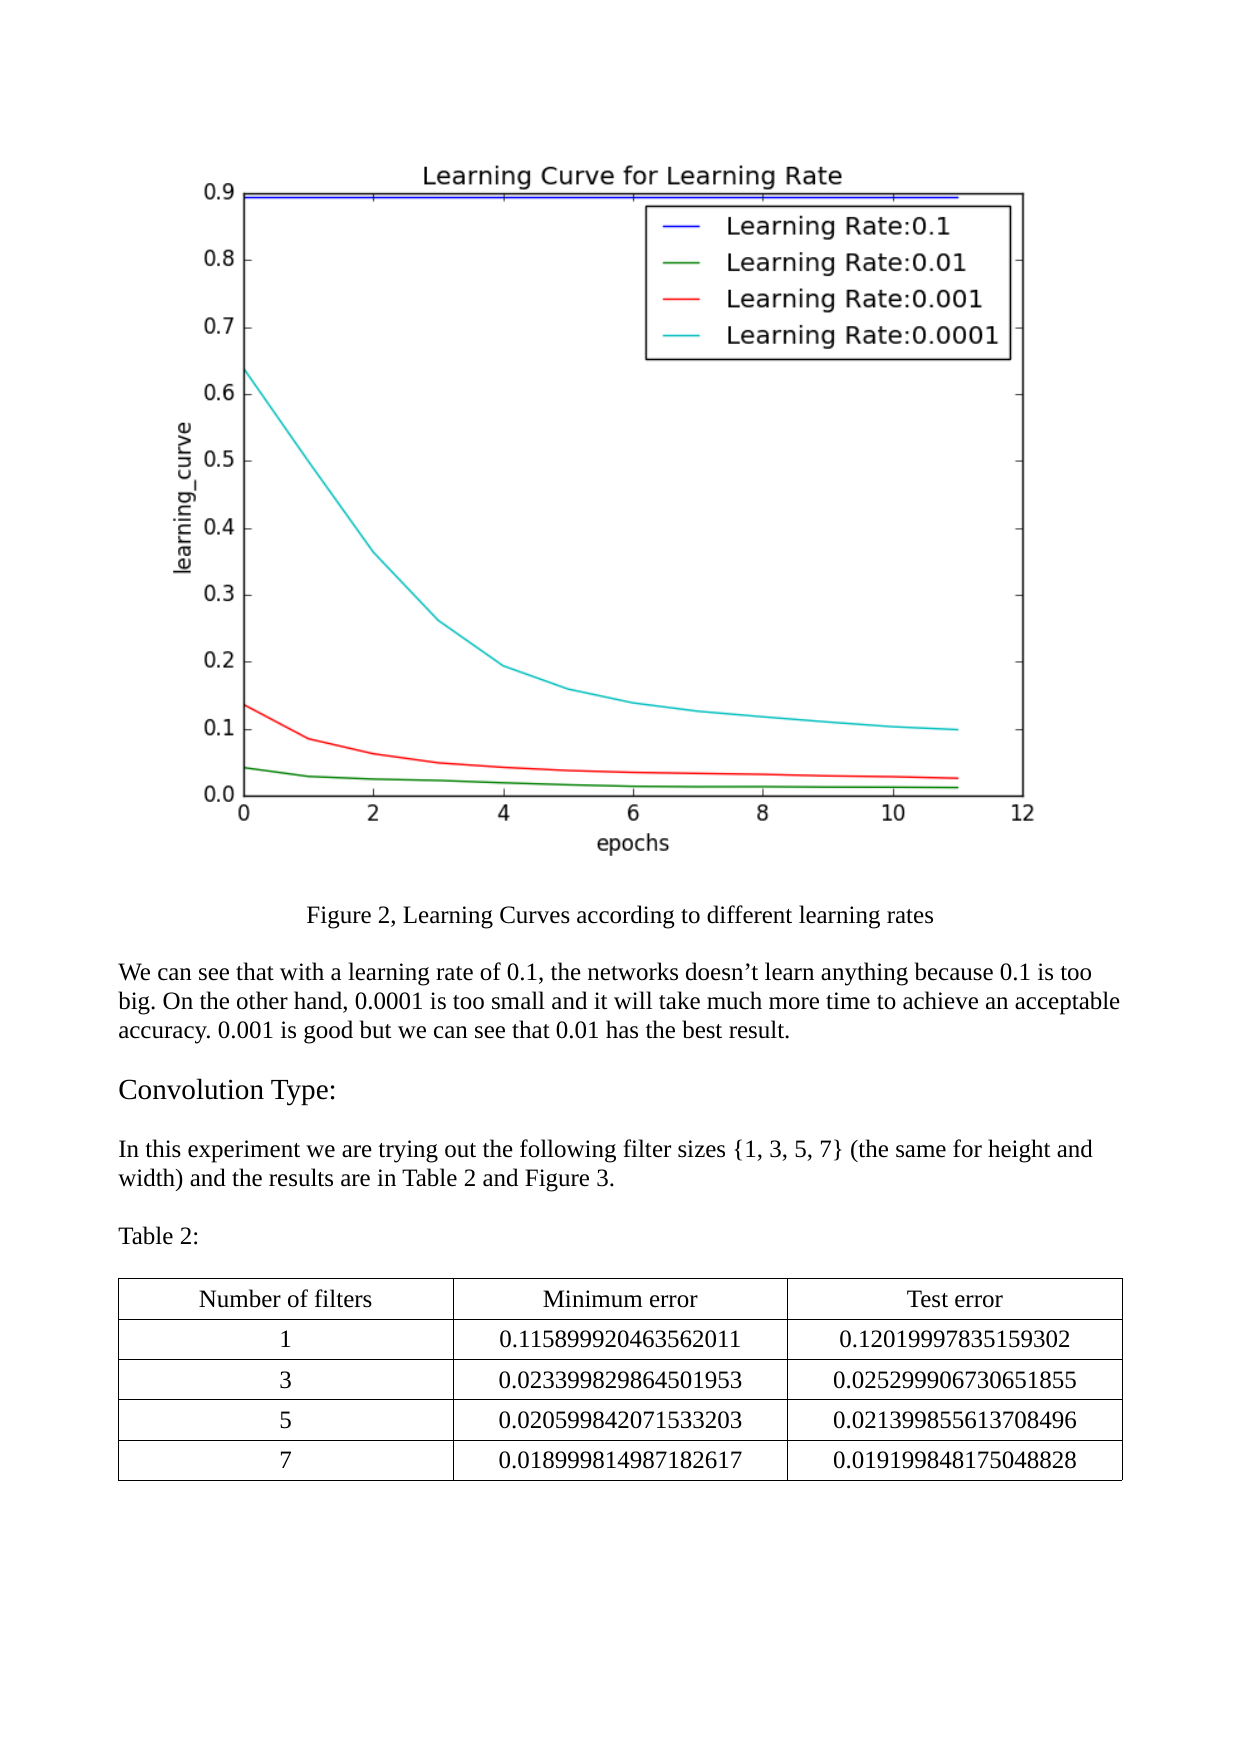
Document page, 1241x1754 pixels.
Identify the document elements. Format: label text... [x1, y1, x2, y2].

table_cell 0.115899920463562011 [454, 1320, 787, 1359]
table_cell 0.021399855613708496 [788, 1400, 1122, 1439]
table_cell 5 [119, 1400, 453, 1439]
table_cell 0.018999814987182617 [454, 1441, 787, 1480]
table_cell 0.020599842071533203 [454, 1400, 787, 1439]
table_header Test error [788, 1279, 1122, 1319]
table_cell 3 [119, 1360, 453, 1399]
picture [118, 118, 1123, 871]
text Table 2: [118, 1221, 1122, 1249]
table_cell 0.12019997835159302 [788, 1320, 1122, 1359]
table_cell 0.019199848175048828 [788, 1441, 1122, 1480]
table_header Number of filters [119, 1279, 453, 1319]
table_cell 0.023399829864501953 [454, 1360, 787, 1399]
text In this experiment we are trying out the following filter sizes {1, 3, 5, 7} (the same for height and width) and the results are in Table 2 and Figure 3. [118, 1134, 1122, 1192]
table_cell 1 [119, 1320, 453, 1359]
text Figure 2, Learning Curves according to different learning rates [118, 900, 1122, 928]
table_cell 0.025299906730651855 [788, 1360, 1122, 1399]
table_header Minimum error [454, 1279, 787, 1319]
table_cell 7 [119, 1441, 453, 1480]
text Convolution Type: [118, 1072, 1122, 1106]
text We can see that with a learning rate of 0.1, the networks doesn’t learn anything because 0.1 is too big. On the other hand, 0.0001 is too small and it will take much more time to achieve an acceptable accuracy. 0.001 is good but we can see that 0.01 has the best result. [118, 957, 1122, 1043]
